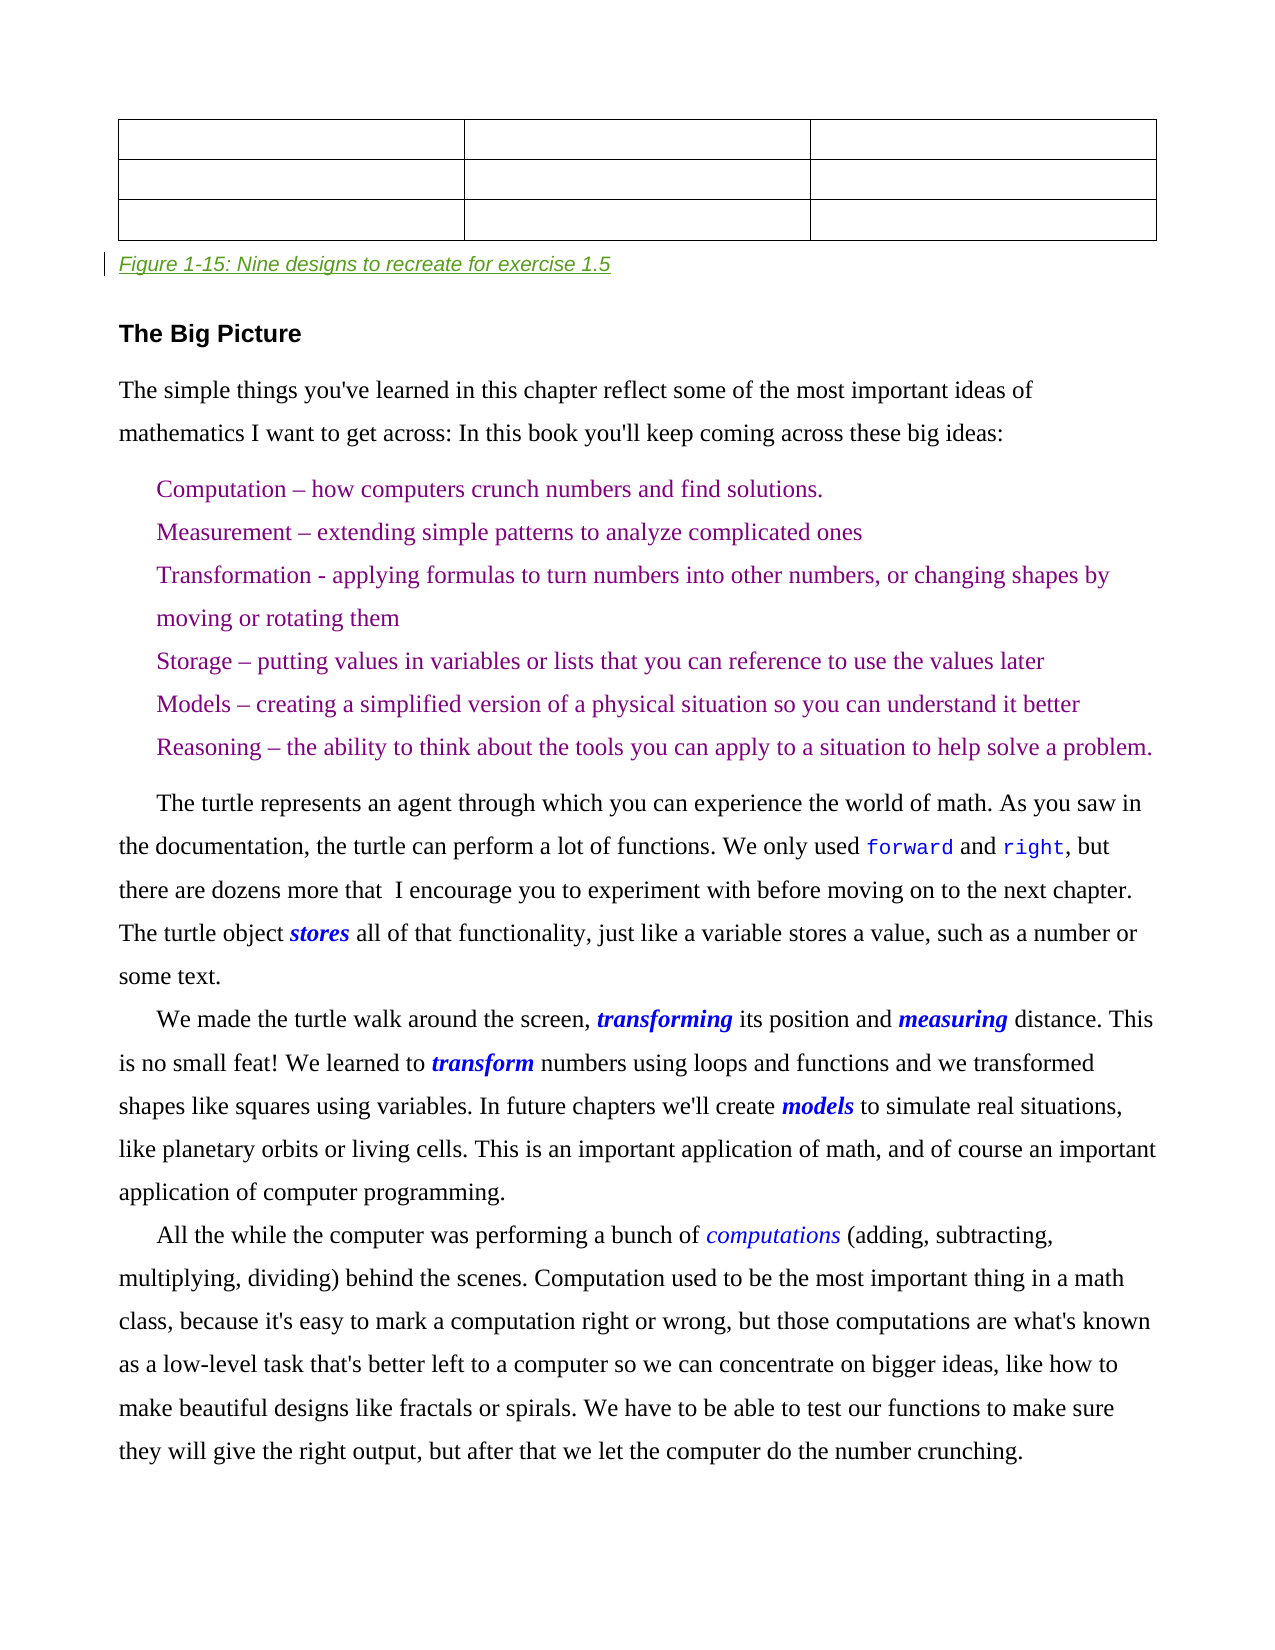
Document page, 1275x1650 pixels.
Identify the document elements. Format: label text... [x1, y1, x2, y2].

text Figure 1-15: Nine designs to recreate for exercise 1.5 [118, 252, 1156, 276]
list Measurement – extending simple patterns to analyze complicated ones [156, 517, 1156, 546]
table_header [811, 120, 1156, 159]
table_header [465, 120, 810, 159]
table_cell [465, 160, 810, 199]
list Storage – putting values in variables or lists that you can reference to use the values later [156, 646, 1156, 675]
table_cell [811, 160, 1156, 199]
list Reasoning – the ability to think about the tools you can apply to a situation to help solve a problem. [156, 732, 1156, 761]
list Models – creating a simplified version of a physical situation so you can understand it better [156, 689, 1156, 718]
text The simple things you've learned in this chapter reflect some of the most important ideas of mathematics I want to get across: In this book you'll keep coming across these big ideas: [118, 375, 1156, 447]
table_cell [119, 160, 464, 199]
text All the while the computer was performing a bunch of computations (adding, subtracting, multiplying, dividing) behind the scenes. Computation used to be the most important thing in a math class, because it's easy to mark a computation right or wrong, but those computations are what's known as a low-level task that's better left to a computer so we can concentrate on bigger ideas, like how to make beautiful designs like fractals or spirals. We have to be able to test our functions to make sure they will give the right output, but after that we let the computer do the number crunching. [118, 1220, 1156, 1464]
list Transformation - applying formulas to turn numbers into other numbers, or changing shapes by moving or rotating them [156, 560, 1156, 632]
table_cell [465, 200, 810, 239]
table_cell [119, 200, 464, 239]
text We made the turtle walk around the screen, transforming its position and measuring distance. This is no small feat! We learned to transform numbers using loops and functions and we transformed shapes like squares using variables. In future chapters we'll create models to simulate real situations, like planetary orbits or living cells. This is an important application of math, and of course an important application of computer programming. [118, 1004, 1156, 1206]
table_header [119, 120, 464, 159]
text The turtle represents an agent through which you can experience the world of math. As you saw in the documentation, the turtle can perform a lot of functions. We only used forward and right, but there are dozens more that I encourage you to experiment with before moving on to the next chapter. The turtle object stores all of that functionality, just like a variable stores a value, such as a number or some text. [118, 788, 1156, 990]
text The Big Picture [118, 319, 1156, 348]
table_cell [811, 200, 1156, 239]
list Computation – how computers crunch numbers and find solutions. [156, 474, 1156, 502]
